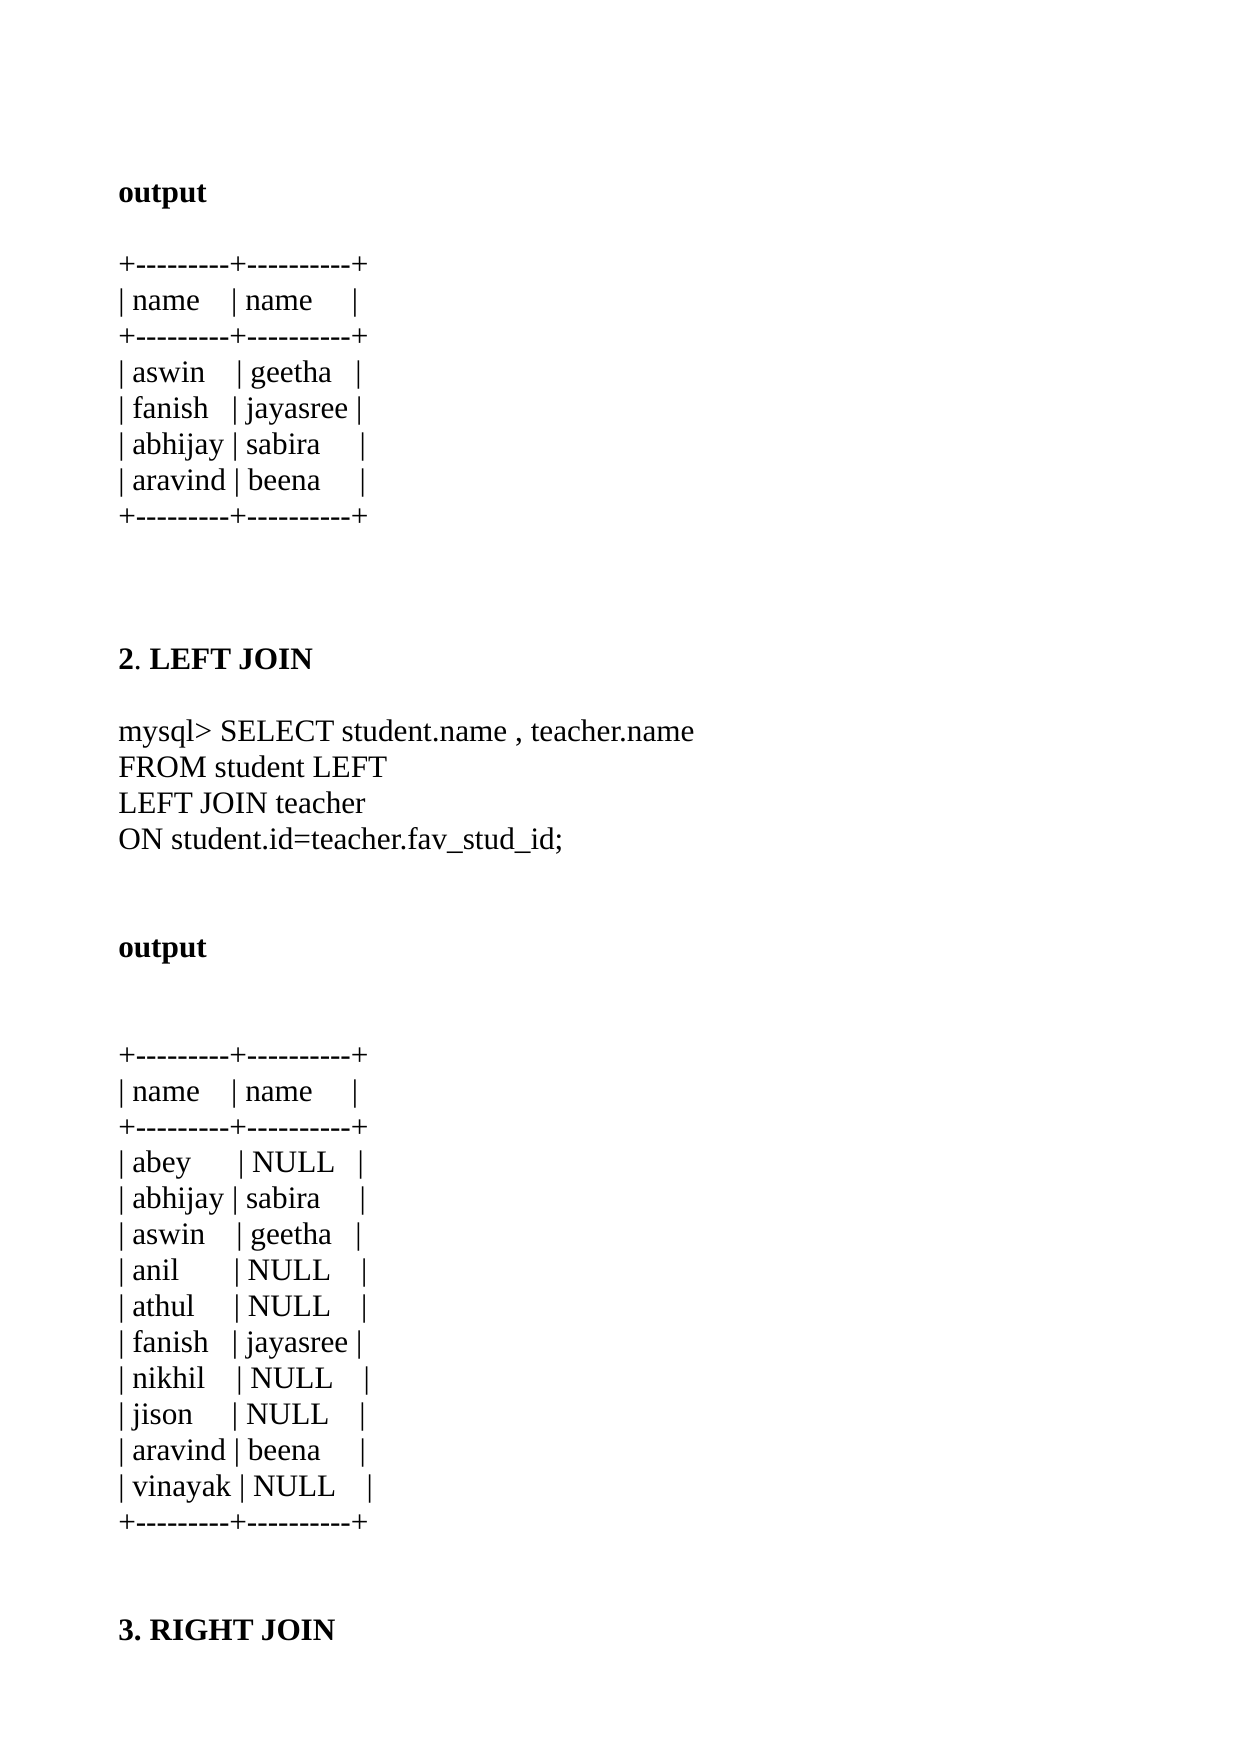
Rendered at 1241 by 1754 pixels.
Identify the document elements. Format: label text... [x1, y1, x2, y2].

text | abhijay | sabira | [118, 425, 1122, 461]
text | athul | NULL | [118, 1287, 1122, 1323]
text | vinayak | NULL | [118, 1467, 1122, 1503]
text +---------+----------+ [118, 245, 1122, 281]
text +---------+----------+ [118, 1108, 1122, 1144]
text | abhijay | sabira | [118, 1180, 1122, 1216]
text +---------+----------+ [118, 1503, 1122, 1539]
text | aravind | beena | [118, 1431, 1122, 1467]
text | name | name | [118, 281, 1122, 317]
text output [118, 173, 1122, 209]
text LEFT JOIN teacher [118, 784, 1122, 820]
text | jison | NULL | [118, 1395, 1122, 1431]
text | anil | NULL | [118, 1252, 1122, 1287]
text | fanish | jayasree | [118, 1323, 1122, 1359]
text 3. RIGHT JOIN [118, 1611, 1122, 1647]
text output [118, 928, 1122, 964]
text +---------+----------+ [118, 317, 1122, 353]
text +---------+----------+ [118, 1036, 1122, 1072]
text | fanish | jayasree | [118, 389, 1122, 425]
text FROM student LEFT [118, 748, 1122, 784]
text mysql> SELECT student.name , teacher.name [118, 712, 1122, 748]
text ON student.id=teacher.fav_stud_id; [118, 820, 1122, 856]
text 2. LEFT JOIN [118, 641, 1122, 677]
text +---------+----------+ [118, 497, 1122, 533]
text | aswin | geetha | [118, 353, 1122, 389]
text | abey | NULL | [118, 1144, 1122, 1180]
text | aravind | beena | [118, 461, 1122, 497]
text | aswin | geetha | [118, 1216, 1122, 1252]
text | name | name | [118, 1072, 1122, 1108]
text | nikhil | NULL | [118, 1359, 1122, 1395]
